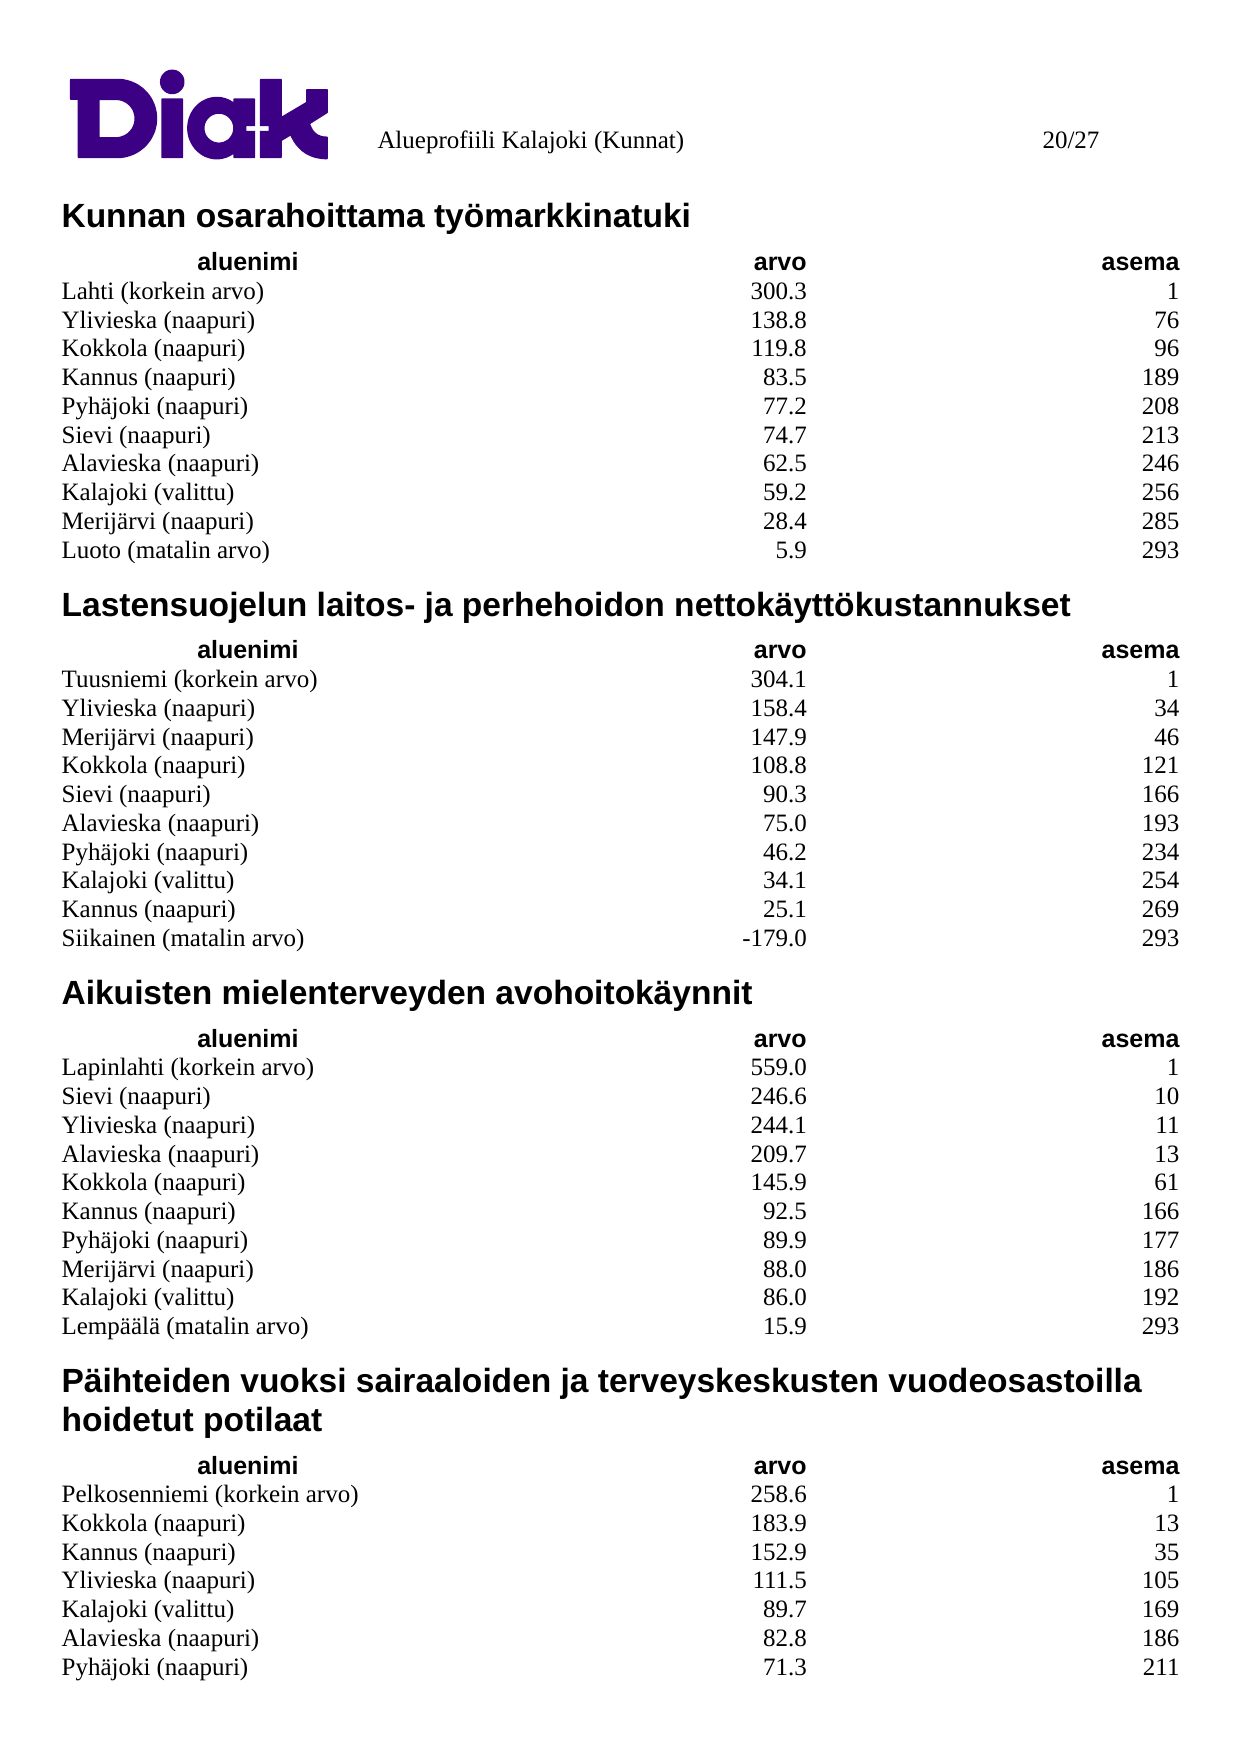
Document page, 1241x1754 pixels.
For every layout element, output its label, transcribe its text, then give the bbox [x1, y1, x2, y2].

table_cell Pyhäjoki (naapuri) [61, 1225, 434, 1254]
table_cell 111.5 [434, 1566, 806, 1594]
table_cell Siikainen (matalin arvo) [61, 923, 434, 952]
table_cell 77.2 [434, 391, 806, 420]
table_cell Ylivieska (naapuri) [61, 1110, 434, 1139]
table_cell Sievi (naapuri) [61, 420, 434, 448]
table_cell 152.9 [434, 1537, 806, 1566]
table_cell Alavieska (naapuri) [61, 449, 434, 477]
table_cell 75.0 [434, 808, 806, 837]
table_cell 145.9 [434, 1168, 806, 1196]
table_cell 244.1 [434, 1110, 806, 1139]
table_cell Kannus (naapuri) [61, 894, 434, 923]
table_cell -179.0 [434, 923, 806, 952]
table_cell Kokkola (naapuri) [61, 1168, 434, 1196]
table_cell 293 [806, 535, 1179, 563]
table_cell 166 [806, 1196, 1179, 1225]
table_cell 300.3 [434, 276, 806, 305]
table_cell 15.9 [434, 1311, 806, 1340]
table_cell Alavieska (naapuri) [61, 808, 434, 837]
table_cell Ylivieska (naapuri) [61, 1566, 434, 1594]
table_cell Pyhäjoki (naapuri) [61, 391, 434, 420]
table_cell 138.8 [434, 305, 806, 333]
table_cell Kannus (naapuri) [61, 1537, 434, 1566]
subtitle Lastensuojelun laitos- ja perhehoidon nettokäyttökustannukset [61, 584, 1179, 623]
table_header arvo [434, 247, 806, 276]
table_cell 105 [806, 1566, 1179, 1594]
table_cell 46 [806, 722, 1179, 751]
table_cell 1 [806, 276, 1179, 305]
table_cell 82.8 [434, 1623, 806, 1652]
table_cell Kokkola (naapuri) [61, 334, 434, 362]
table_cell 88.0 [434, 1254, 806, 1282]
table_cell 186 [806, 1254, 1179, 1282]
table_cell 186 [806, 1623, 1179, 1652]
table_cell 285 [806, 506, 1179, 535]
table_cell 96 [806, 334, 1179, 362]
table_cell 1 [806, 1053, 1179, 1081]
table_cell 89.7 [434, 1594, 806, 1623]
table_cell 34 [806, 693, 1179, 722]
table_cell 83.5 [434, 362, 806, 391]
table_header aluenimi [61, 636, 434, 664]
table_header arvo [434, 1024, 806, 1052]
table_cell 10 [806, 1081, 1179, 1110]
table_cell 183.9 [434, 1508, 806, 1537]
table_cell 5.9 [434, 535, 806, 563]
table_cell 76 [806, 305, 1179, 333]
table_header asema [806, 1451, 1179, 1479]
table_cell Pyhäjoki (naapuri) [61, 1652, 434, 1681]
table_cell 92.5 [434, 1196, 806, 1225]
table_cell Ylivieska (naapuri) [61, 693, 434, 722]
table_cell 147.9 [434, 722, 806, 751]
table_header aluenimi [61, 1451, 434, 1479]
table_cell 1 [806, 1479, 1179, 1508]
table_cell 211 [806, 1652, 1179, 1681]
table_cell 61 [806, 1168, 1179, 1196]
table_cell Sievi (naapuri) [61, 1081, 434, 1110]
subtitle Kunnan osarahoittama työmarkkinatuki [61, 196, 1179, 235]
table_cell 256 [806, 477, 1179, 506]
table_cell Kalajoki (valittu) [61, 477, 434, 506]
table_cell 13 [806, 1508, 1179, 1537]
table_cell 86.0 [434, 1283, 806, 1311]
table_cell Alavieska (naapuri) [61, 1623, 434, 1652]
table_cell 89.9 [434, 1225, 806, 1254]
table_cell Merijärvi (naapuri) [61, 1254, 434, 1282]
table_cell 35 [806, 1537, 1179, 1566]
table_cell 189 [806, 362, 1179, 391]
table_cell Merijärvi (naapuri) [61, 506, 434, 535]
table_cell Kokkola (naapuri) [61, 751, 434, 779]
table_cell 208 [806, 391, 1179, 420]
table_cell Luoto (matalin arvo) [61, 535, 434, 563]
table_cell 234 [806, 837, 1179, 866]
table_cell 254 [806, 866, 1179, 894]
table_cell 158.4 [434, 693, 806, 722]
table_cell 246.6 [434, 1081, 806, 1110]
table_header asema [806, 636, 1179, 664]
table_cell 293 [806, 1311, 1179, 1340]
table_cell Sievi (naapuri) [61, 779, 434, 808]
table_cell Ylivieska (naapuri) [61, 305, 434, 333]
table_cell 258.6 [434, 1479, 806, 1508]
table_cell Lempäälä (matalin arvo) [61, 1311, 434, 1340]
table_cell 11 [806, 1110, 1179, 1139]
table_cell 25.1 [434, 894, 806, 923]
table_cell 119.8 [434, 334, 806, 362]
table_header asema [806, 247, 1179, 276]
table_cell 559.0 [434, 1053, 806, 1081]
table_header aluenimi [61, 1024, 434, 1052]
table_cell 177 [806, 1225, 1179, 1254]
table_cell 246 [806, 449, 1179, 477]
table_header aluenimi [61, 247, 434, 276]
table_cell 59.2 [434, 477, 806, 506]
table_cell 71.3 [434, 1652, 806, 1681]
table_cell 293 [806, 923, 1179, 952]
table_cell 74.7 [434, 420, 806, 448]
table_header arvo [434, 1451, 806, 1479]
table_cell Kannus (naapuri) [61, 362, 434, 391]
table_header asema [806, 1024, 1179, 1052]
table_cell 213 [806, 420, 1179, 448]
table_cell 121 [806, 751, 1179, 779]
table_cell Kalajoki (valittu) [61, 1283, 434, 1311]
table_cell 46.2 [434, 837, 806, 866]
table_cell Lahti (korkein arvo) [61, 276, 434, 305]
table_cell 304.1 [434, 664, 806, 693]
table_cell 269 [806, 894, 1179, 923]
table_cell 1 [806, 664, 1179, 693]
table_cell 169 [806, 1594, 1179, 1623]
table_cell Tuusniemi (korkein arvo) [61, 664, 434, 693]
table_cell 193 [806, 808, 1179, 837]
table_cell Alavieska (naapuri) [61, 1139, 434, 1167]
table_header arvo [434, 636, 806, 664]
table_cell 192 [806, 1283, 1179, 1311]
table_cell 166 [806, 779, 1179, 808]
table_cell 13 [806, 1139, 1179, 1167]
table_cell Kalajoki (valittu) [61, 1594, 434, 1623]
table_cell 62.5 [434, 449, 806, 477]
subtitle Aikuisten mielenterveyden avohoitokäynnit [61, 973, 1179, 1011]
table_cell 90.3 [434, 779, 806, 808]
subtitle Päihteiden vuoksi sairaaloiden ja terveyskeskusten vuodeosastoilla hoidetut potilaat [61, 1361, 1179, 1438]
table_cell Lapinlahti (korkein arvo) [61, 1053, 434, 1081]
table_cell 34.1 [434, 866, 806, 894]
table_cell Pyhäjoki (naapuri) [61, 837, 434, 866]
table_cell Pelkosenniemi (korkein arvo) [61, 1479, 434, 1508]
table_cell Merijärvi (naapuri) [61, 722, 434, 751]
table_cell 28.4 [434, 506, 806, 535]
table_cell Kokkola (naapuri) [61, 1508, 434, 1537]
table_cell 108.8 [434, 751, 806, 779]
table_cell Kalajoki (valittu) [61, 866, 434, 894]
table_cell Kannus (naapuri) [61, 1196, 434, 1225]
table_cell 209.7 [434, 1139, 806, 1167]
